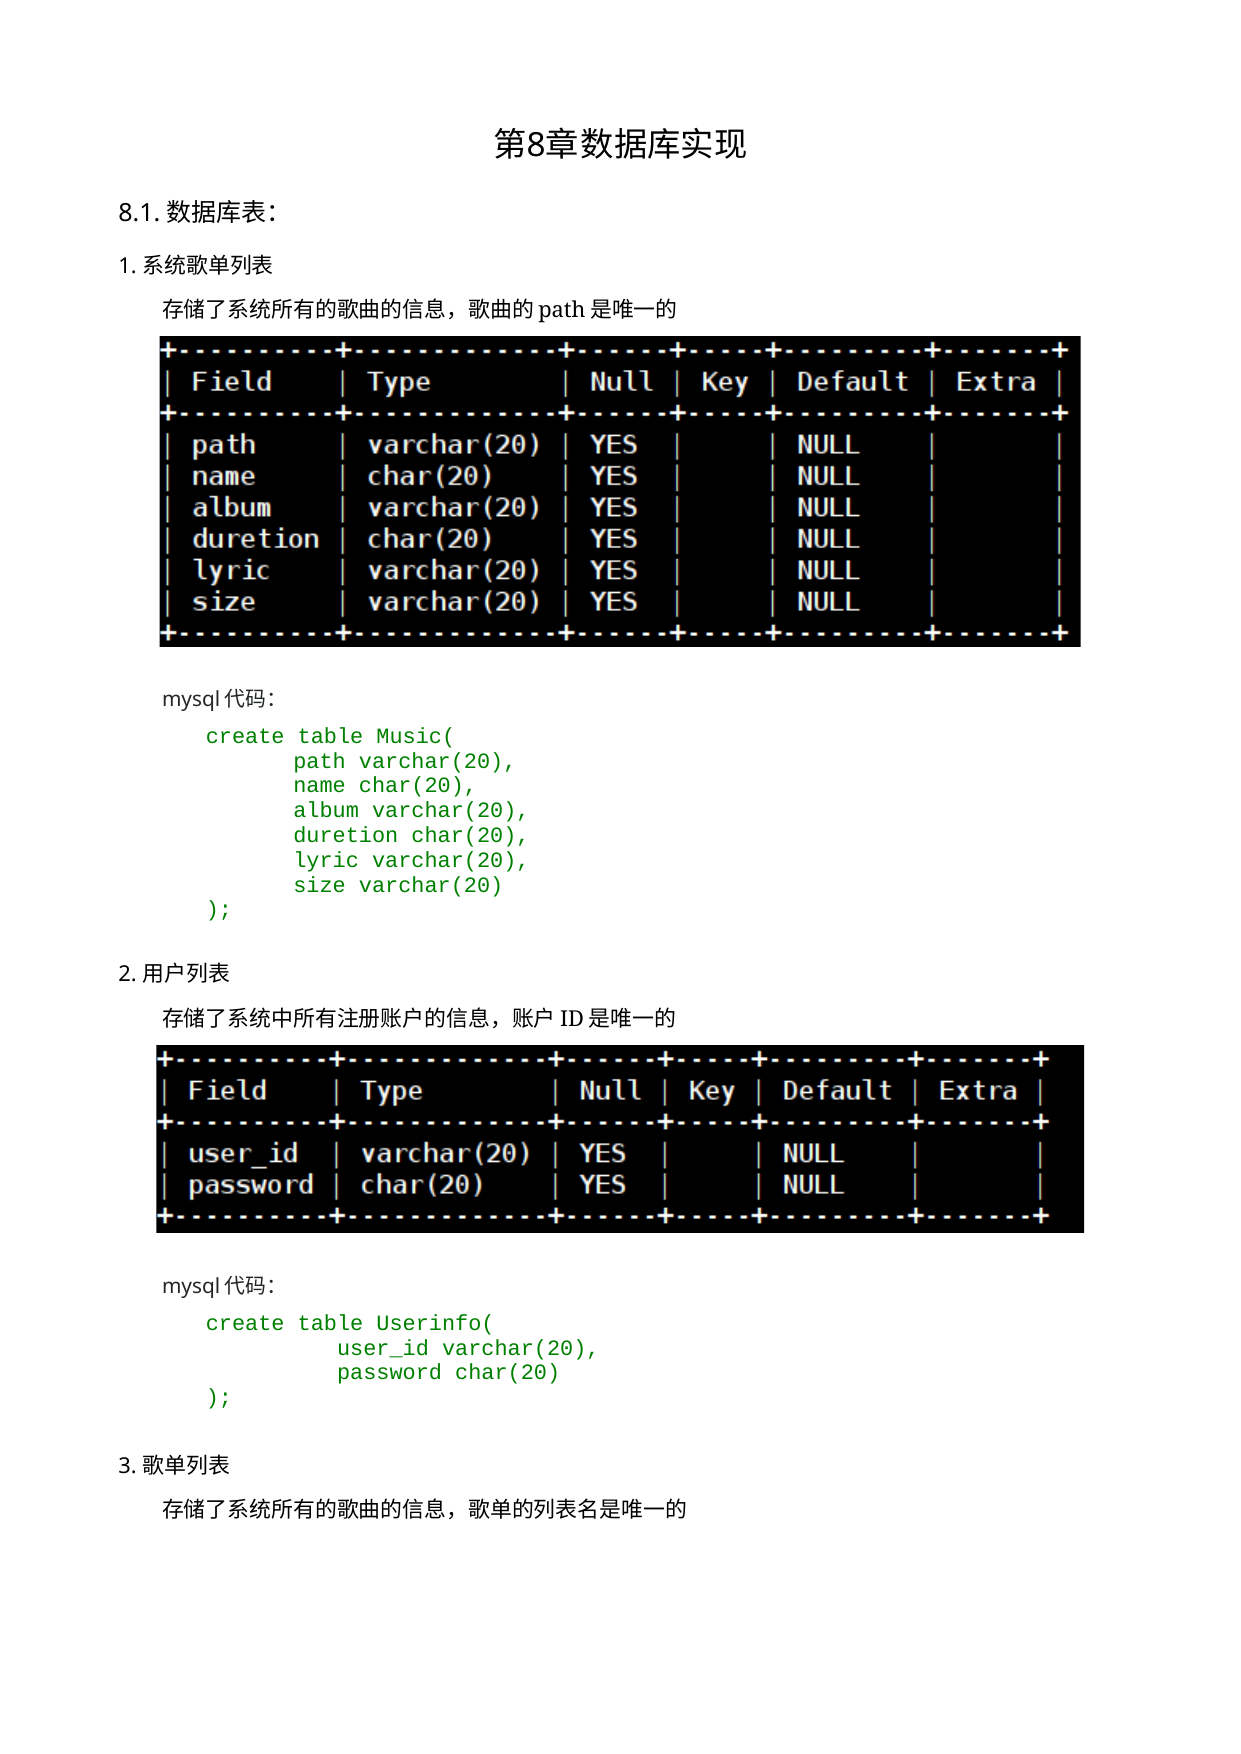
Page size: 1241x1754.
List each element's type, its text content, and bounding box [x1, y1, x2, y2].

text size varchar(20) [118, 874, 1122, 899]
text 存储了系统中所有注册账户的信息，账户ID是唯一的 [118, 1001, 1122, 1033]
text create table Music( [118, 725, 1122, 750]
text password char(20) [118, 1361, 1122, 1386]
text create table Userinfo( [118, 1312, 1122, 1337]
text album varchar(20), [118, 799, 1122, 824]
text name char(20), [118, 775, 1122, 799]
subtitle 系统歌单列表 [118, 248, 1122, 279]
picture [159, 336, 1081, 647]
subtitle 用户列表 [118, 956, 1122, 988]
text 存储了系统所有的歌曲的信息，歌单的列表名是唯一的 [118, 1492, 1122, 1524]
text mysql代码： [118, 682, 1122, 713]
text lyric varchar(20), [118, 849, 1122, 874]
text user_id varchar(20), [118, 1337, 1122, 1361]
subtitle 数据库实现 [118, 118, 1122, 167]
picture [156, 1045, 1085, 1233]
subtitle 数据库表： [118, 192, 1122, 229]
text duretion char(20), [118, 824, 1122, 849]
text 存储了系统所有的歌曲的信息，歌曲的path是唯一的 [118, 292, 1122, 324]
text ); [118, 899, 1122, 923]
subtitle 歌单列表 [118, 1448, 1122, 1479]
text mysql代码： [118, 1269, 1122, 1299]
text ); [118, 1386, 1122, 1411]
text path varchar(20), [118, 750, 1122, 775]
